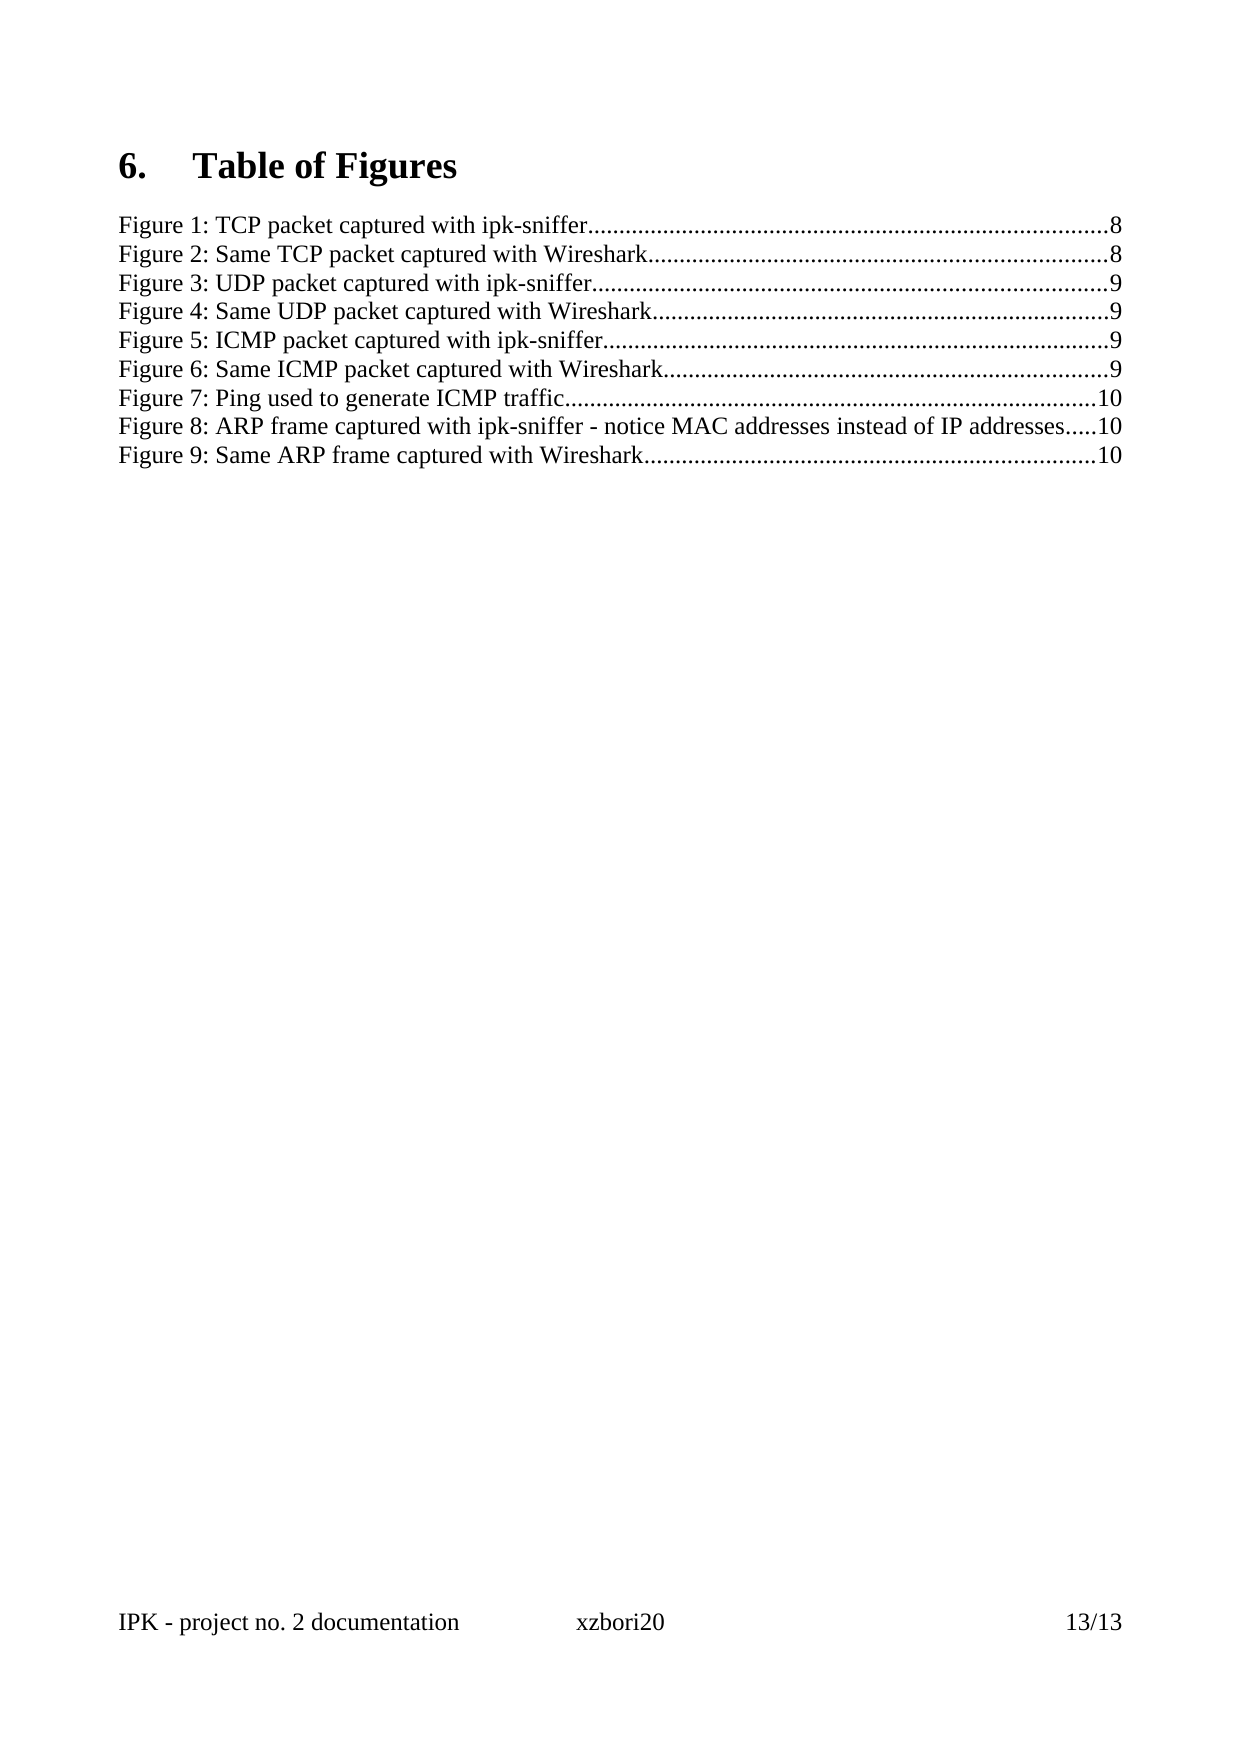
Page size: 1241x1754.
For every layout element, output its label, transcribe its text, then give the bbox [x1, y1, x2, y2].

subtitle Table of Figures [118, 143, 1122, 187]
text Figure 8: ARP frame captured with ipk-sniffer - notice MAC addresses instead of IP addresses 10 [118, 411, 1122, 440]
text Figure 5: ICMP packet captured with ipk-sniffer 9 [118, 325, 1122, 354]
text Figure 7: Ping used to generate ICMP traffic 10 [118, 383, 1122, 411]
text Figure 2: Same TCP packet captured with Wireshark 8 [118, 239, 1122, 268]
text Figure 6: Same ICMP packet captured with Wireshark 9 [118, 354, 1122, 383]
text Figure 1: TCP packet captured with ipk-sniffer 8 [118, 210, 1122, 239]
text Figure 9: Same ARP frame captured with Wireshark 10 [118, 440, 1122, 469]
text Figure 3: UDP packet captured with ipk-sniffer 9 [118, 268, 1122, 296]
text Figure 4: Same UDP packet captured with Wireshark 9 [118, 296, 1122, 325]
